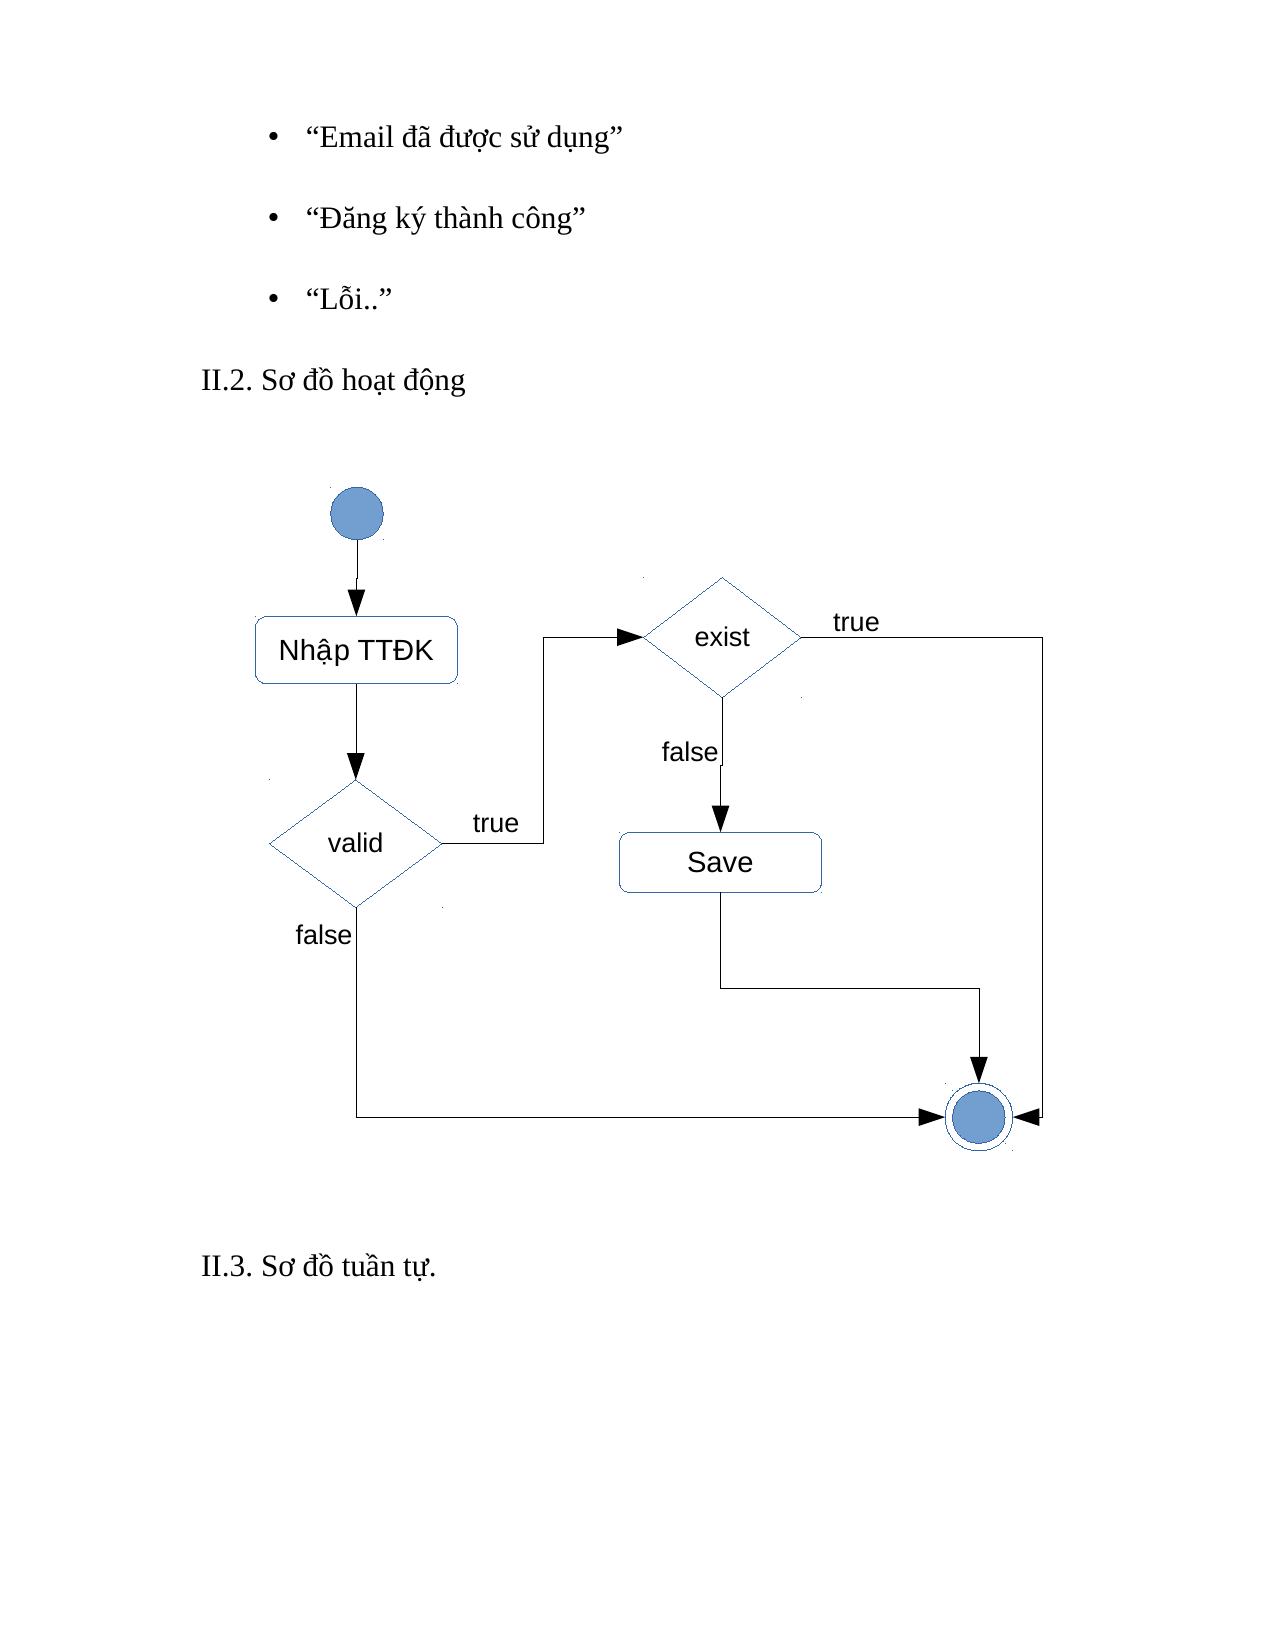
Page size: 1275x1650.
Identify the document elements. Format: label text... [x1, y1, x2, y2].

list Sơ đồ hoạt động [193, 361, 1157, 397]
list “Đăng ký thành công” [268, 199, 1157, 235]
list “Lỗi..” [268, 280, 1157, 316]
list “Email đã được sử dụng” [268, 118, 1157, 154]
list Sơ đồ tuần tự. [193, 1247, 1157, 1283]
